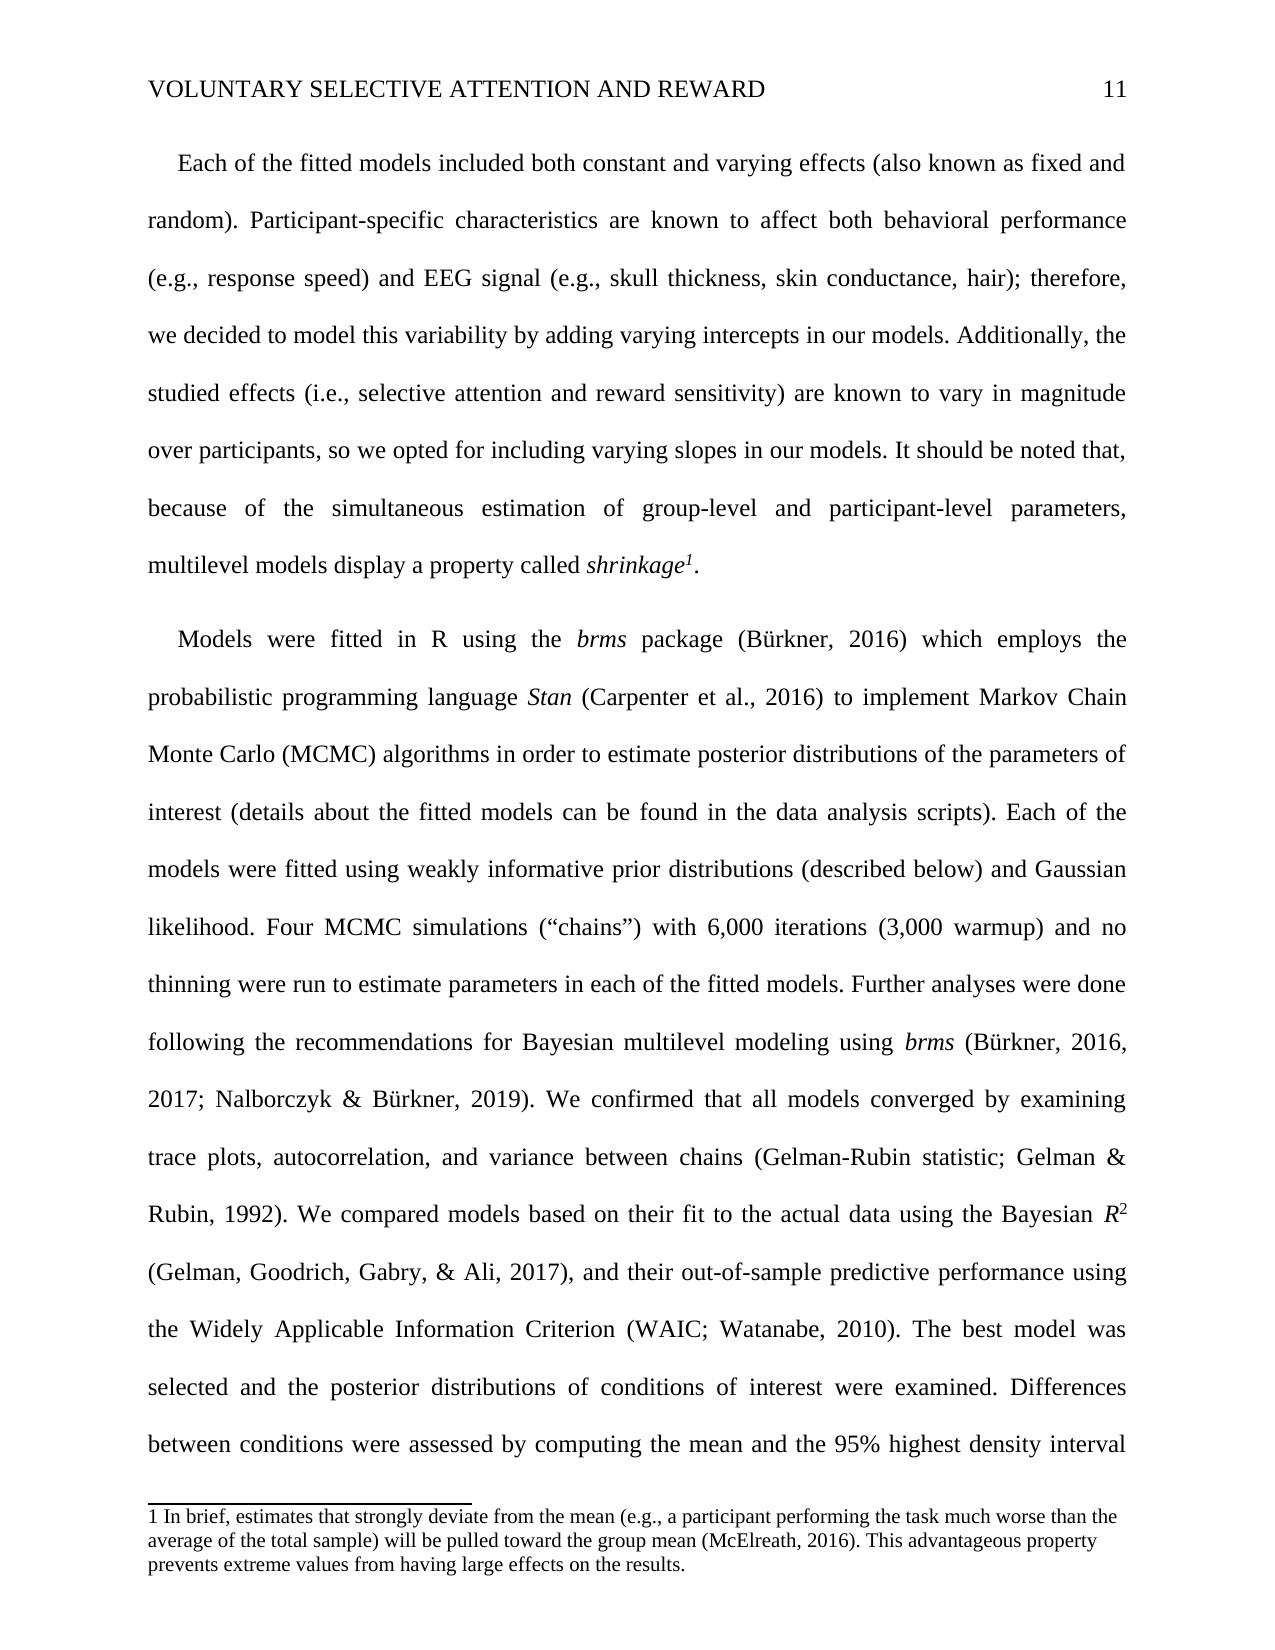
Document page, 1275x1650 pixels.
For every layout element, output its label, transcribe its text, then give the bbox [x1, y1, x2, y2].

text Each of the fitted models included both constant and varying effects (also known as fixed and random). Participant-specific characteristics are known to affect both behavioral performance (e.g., response speed) and EEG signal (e.g., skull thickness, skin conductance, hair); therefore, we decided to model this variability by adding varying intercepts in our models. Additionally, the studied effects (i.e., selective attention and reward sensitivity) are known to vary in magnitude over participants, so we opted for including varying slopes in our models. It should be noted that, because of the simultaneous estimation of group-level and participant-level parameters, multilevel models display a property called shrinkage. [148, 148, 1127, 579]
text Models were fitted in R using the brms package (Bürkner, 2016) which employs the probabilistic programming language Stan (Carpenter et al., 2016) to implement Markov Chain Monte Carlo (MCMC) algorithms in order to estimate posterior distributions of the parameters of interest (details about the fitted models can be found in the data analysis scripts). Each of the models were fitted using weakly informative prior distributions (described below) and Gaussian likelihood. Four MCMC simulations (“chains”) with 6,000 iterations (3,000 warmup) and no thinning were run to estimate parameters in each of the fitted models. Further analyses were done following the recommendations for Bayesian multilevel modeling using brms (Bürkner, 2016, 2017; Nalborczyk & Bürkner, 2019). We confirmed that all models converged by examining trace plots, autocorrelation, and variance between chains (Gelman-Rubin statistic; Gelman & Rubin, 1992). We compared models based on their fit to the actual data using the Bayesian R2 (Gelman, Goodrich, Gabry, & Ali, 2017), and their out-of-sample predictive performance using the Widely Applicable Information Criterion (WAIC; Watanabe, 2010). The best model was selected and the posterior distributions of conditions of interest were examined. Differences between conditions were assessed by computing the mean and the 95% highest density interval [148, 624, 1127, 1458]
text In brief, estimates that strongly deviate from the mean (e.g., a participant performing the task much worse than the average of the total sample) will be pulled toward the group mean (McElreath, 2016). This advantageous property prevents extreme values from having large effects on the results. [148, 1504, 1127, 1576]
